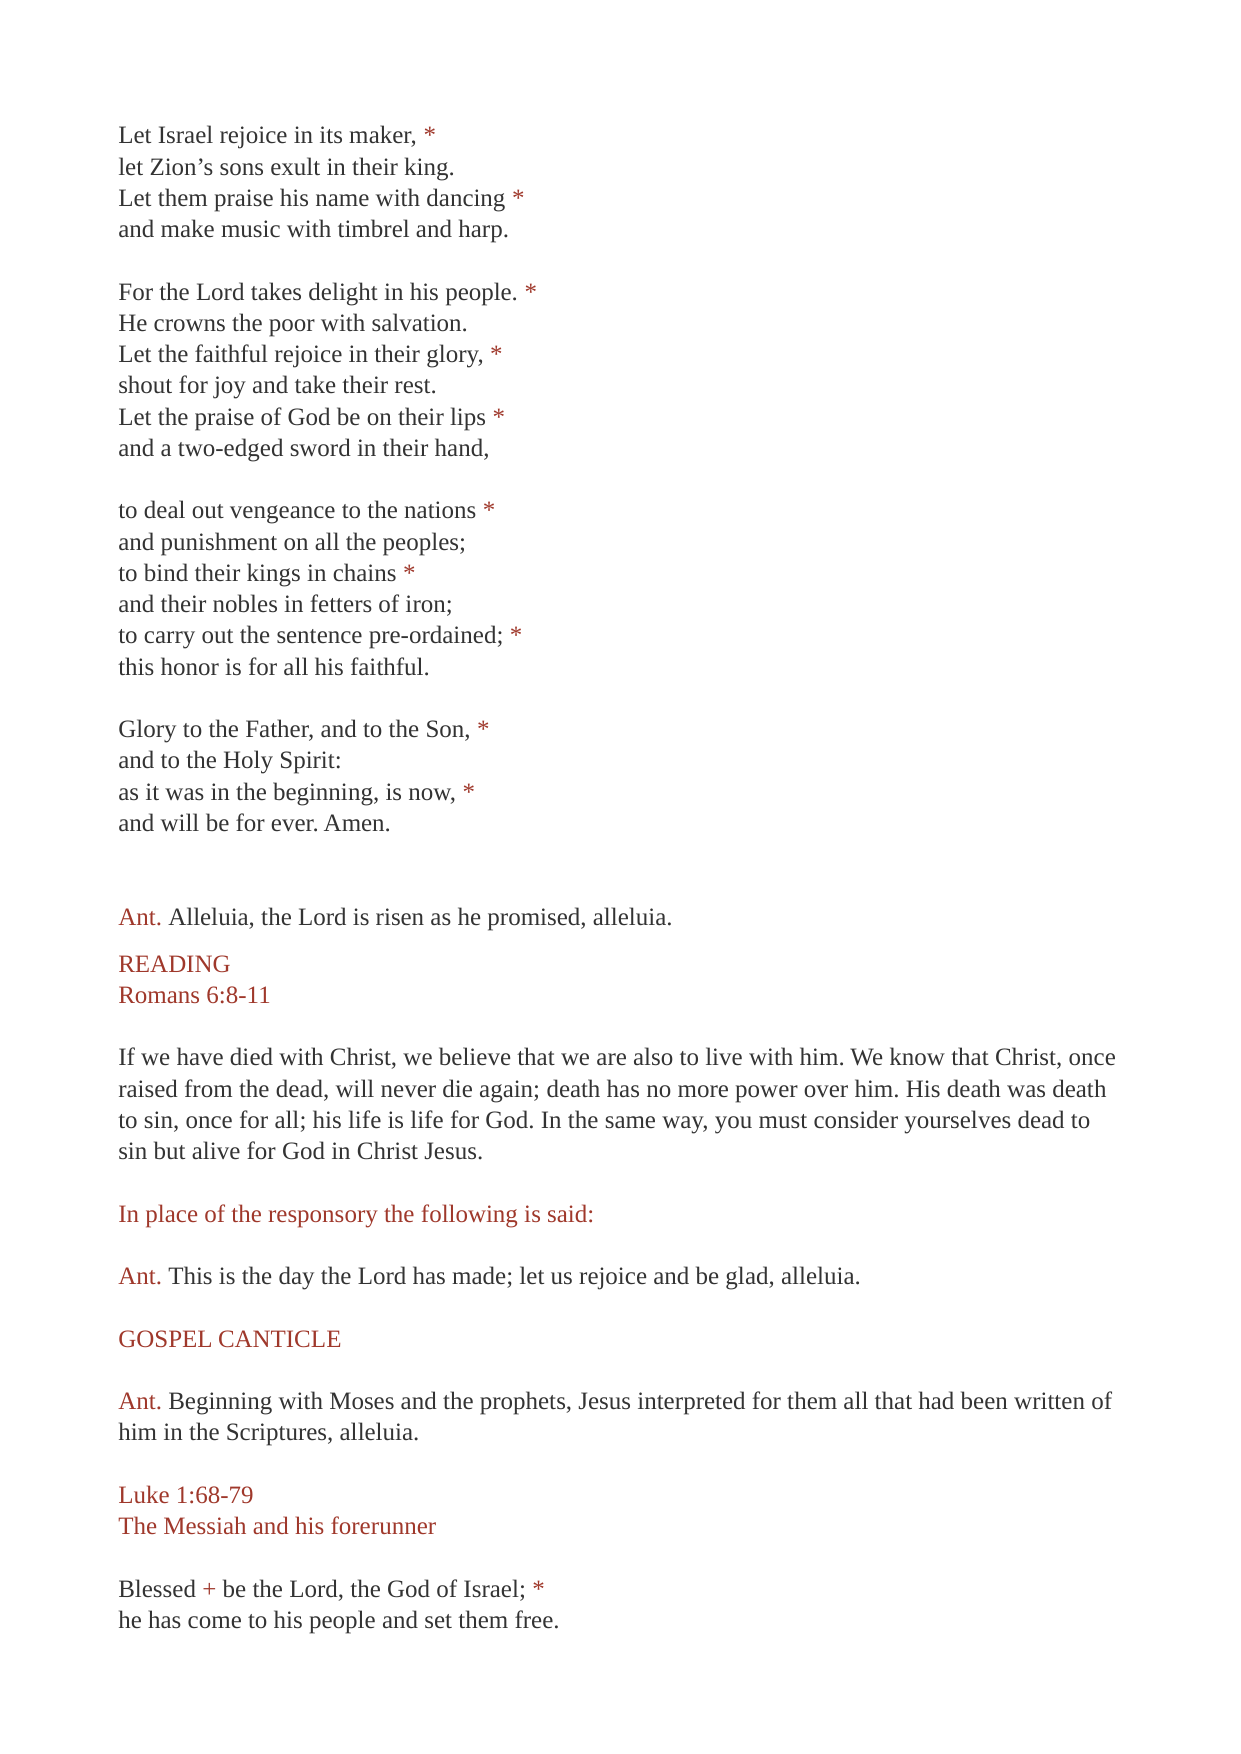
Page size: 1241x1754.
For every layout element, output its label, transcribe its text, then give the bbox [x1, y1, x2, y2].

text READING Romans 6:8-11 If we have died with Christ, we believe that we are also to live with him. We know that Christ, once raised from the dead, will never die again; death has no more power over him. His death was death to sin, once for all; his life is life for God. In the same way, you must consider yourselves dead to sin but alive for God in Christ Jesus. In place of the responsory the following is said: Ant. This is the day the Lord has made; let us rejoice and be glad, alleluia. GOSPEL CANTICLE Ant. Beginning with Moses and the prophets, Jesus interpreted for them all that had been written of him in the Scriptures, alleluia. Luke 1:68-79 The Messiah and his forerunner Blessed + be the Lord, the God of Israel; * he has come to his people and set them free. [118, 946, 1122, 1634]
text Let Israel rejoice in its maker, * let Zion’s sons exult in their king. Let them praise his name with dancing * and make music with timbrel and harp. For the Lord takes delight in his people. * He crowns the poor with salvation. Let the faithful rejoice in their glory, * shout for joy and take their rest. Let the praise of God be on their lips * and a two-edged sword in their hand, to deal out vengeance to the nations * and punishment on all the peoples; to bind their kings in chains * and their nobles in fetters of iron; to carry out the sentence pre-ordained; * this honor is for all his faithful. Glory to the Father, and to the Son, * and to the Holy Spirit: as it was in the beginning, is now, * and will be for ever. Amen. Ant. Alleluia, the Lord is risen as he promised, alleluia. [118, 118, 1122, 931]
